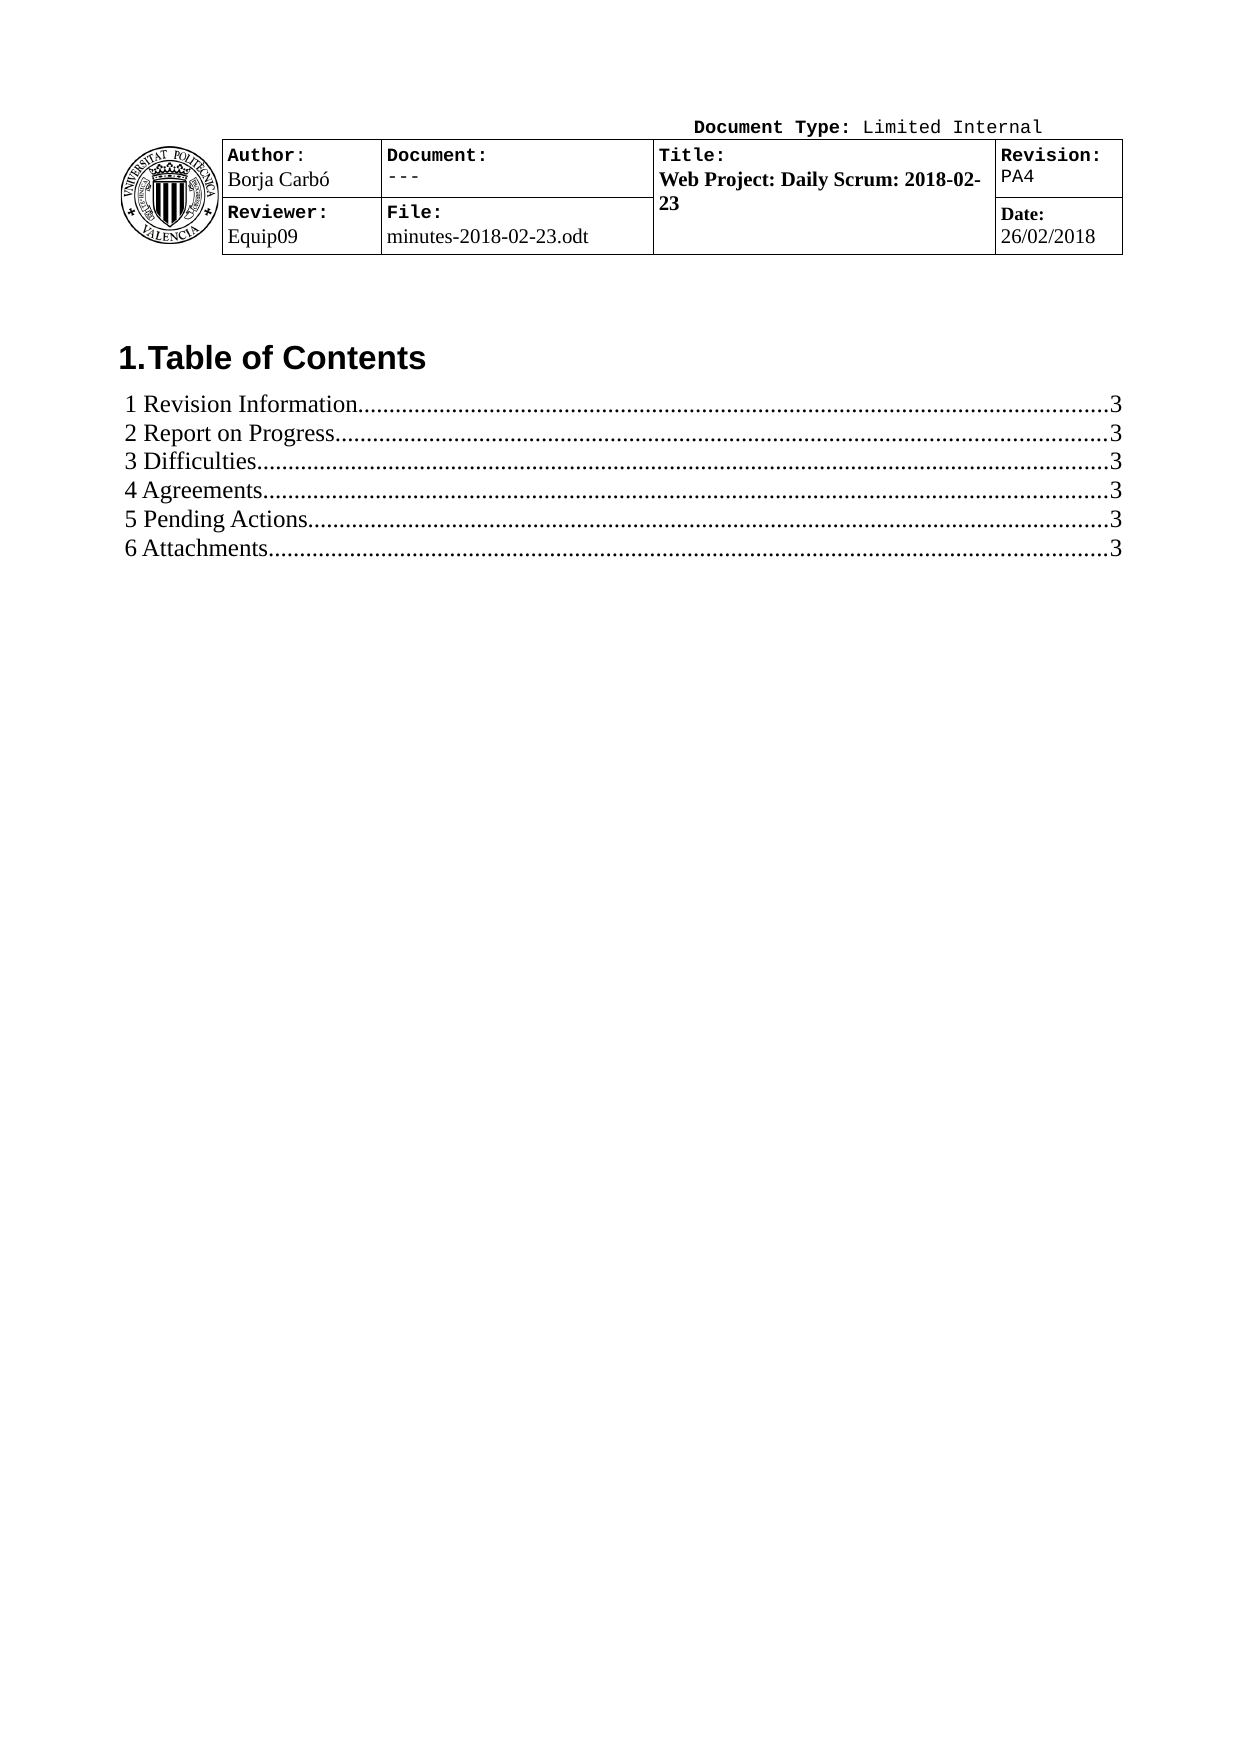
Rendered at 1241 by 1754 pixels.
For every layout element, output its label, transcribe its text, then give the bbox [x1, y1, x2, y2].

text 4 Agreements 3 [118, 475, 1122, 504]
picture [120, 146, 219, 244]
text 3 Difficulties 3 [118, 446, 1122, 475]
text 2 Report on Progress 3 [118, 418, 1122, 446]
text 1 Revision Information 3 [118, 389, 1122, 418]
text 5 Pending Actions 3 [118, 504, 1122, 533]
subtitle Table of Contents [118, 338, 1122, 376]
text 6 Attachments 3 [118, 533, 1122, 561]
